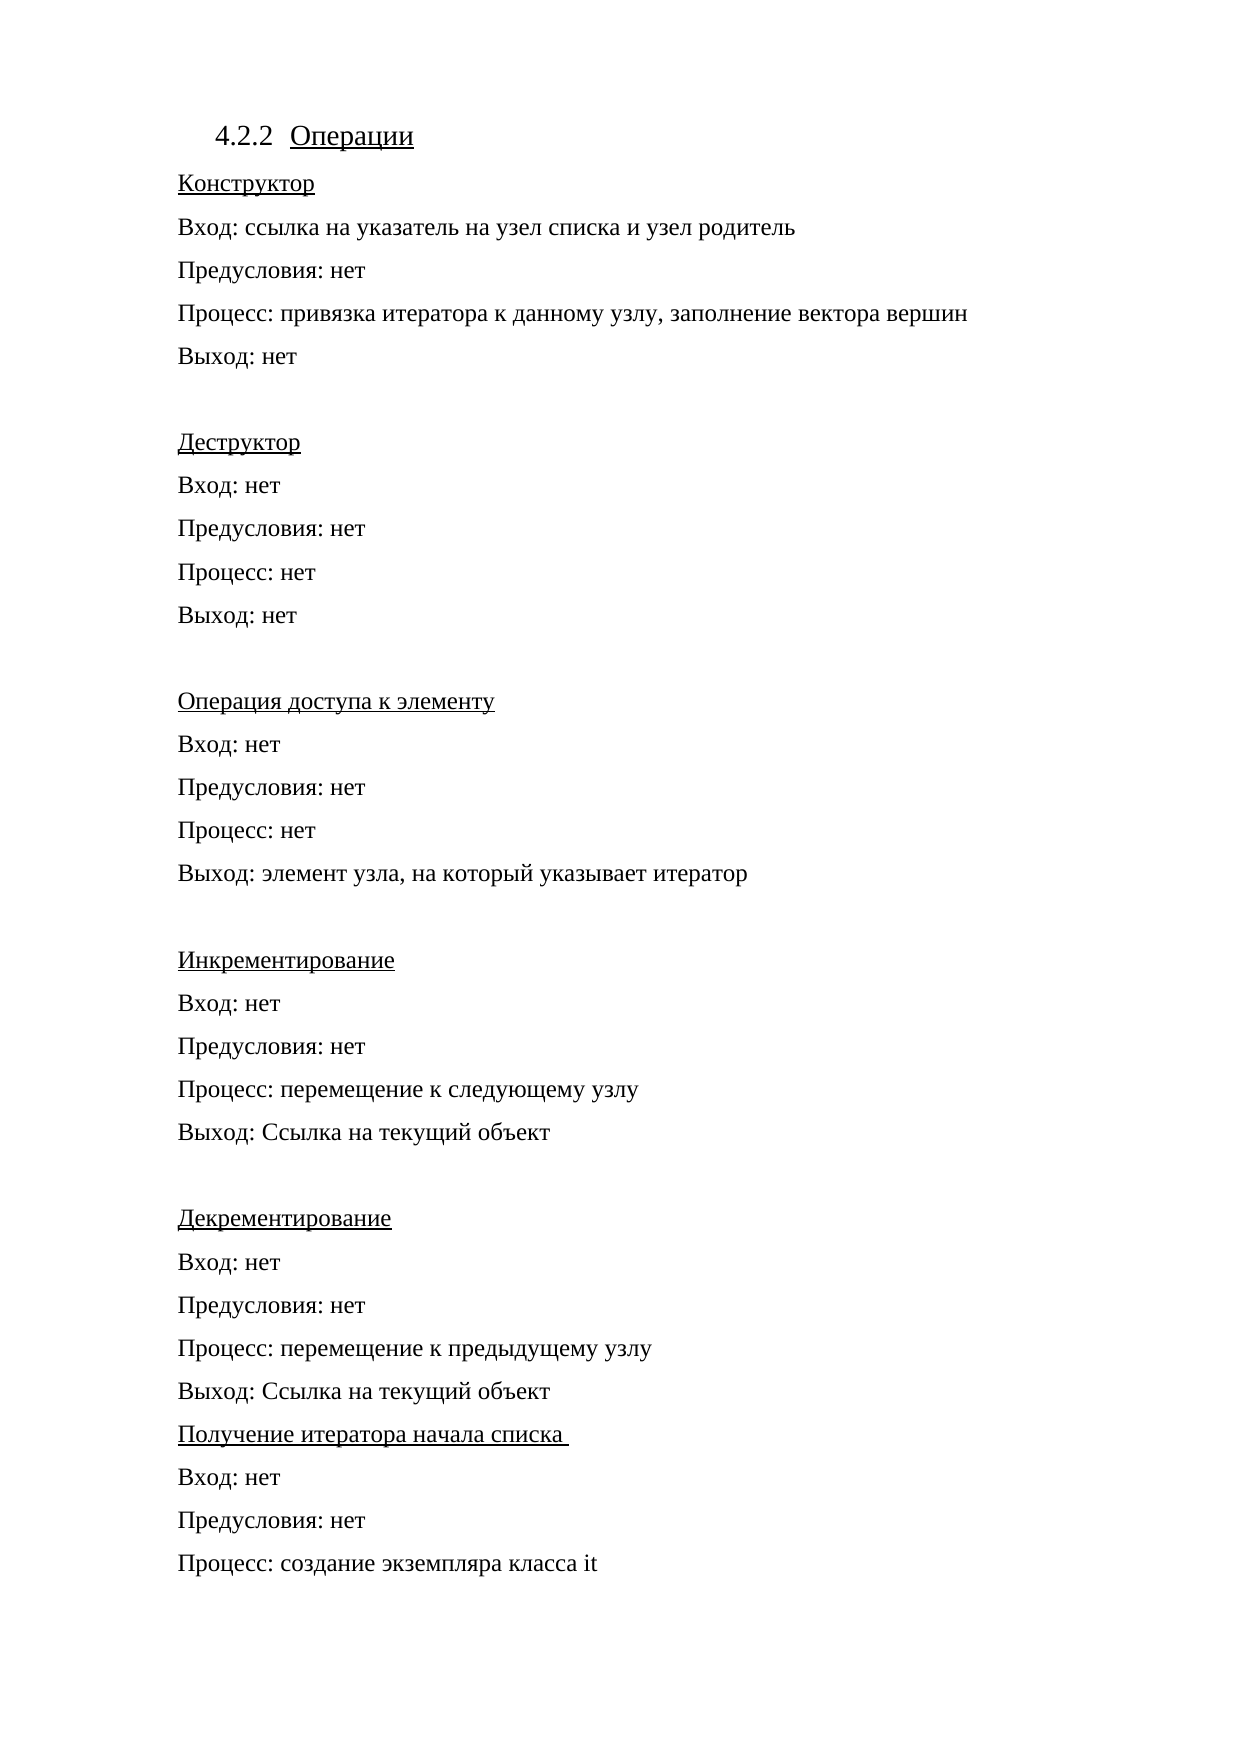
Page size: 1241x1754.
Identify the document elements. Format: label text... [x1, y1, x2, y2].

text Выход: Ссылка на текущий объект [177, 1117, 1152, 1146]
text Деструктор [177, 427, 1152, 456]
text Процесс: перемещение к предыдущему узлу [177, 1333, 1152, 1362]
text Декрементирование [177, 1203, 1152, 1232]
text Инкрементирование [177, 945, 1152, 973]
text Операция доступа к элементу [177, 686, 1152, 715]
text Выход: элемент узла, на который указывает итератор [177, 858, 1152, 887]
text Вход: нет [177, 1462, 1152, 1491]
text Вход: нет [177, 988, 1152, 1017]
subtitle Операции [215, 118, 1152, 152]
text Процесс: создание экземпляра класса it [177, 1548, 1152, 1577]
text Выход: нет [177, 600, 1152, 628]
text Процесс: нет [177, 815, 1152, 844]
text Предусловия: нет [177, 255, 1152, 283]
text Выход: Ссылка на текущий объект [177, 1376, 1152, 1405]
text Предусловия: нет [177, 513, 1152, 542]
text Процесс: привязка итератора к данному узлу, заполнение вектора вершин [177, 298, 1152, 327]
text Предусловия: нет [177, 1290, 1152, 1318]
text Конструктор [177, 168, 1152, 197]
text Предусловия: нет [177, 1031, 1152, 1060]
text Процесс: нет [177, 557, 1152, 585]
text Процесс: перемещение к следующему узлу [177, 1074, 1152, 1103]
text Вход: нет [177, 470, 1152, 499]
text Предусловия: нет [177, 772, 1152, 801]
text Предусловия: нет [177, 1505, 1152, 1534]
text Выход: нет [177, 341, 1152, 370]
text Вход: ссылка на указатель на узел списка и узел родитель [177, 212, 1152, 240]
text Получение итератора начала списка [177, 1419, 1152, 1448]
text Вход: нет [177, 729, 1152, 758]
text Вход: нет [177, 1247, 1152, 1275]
